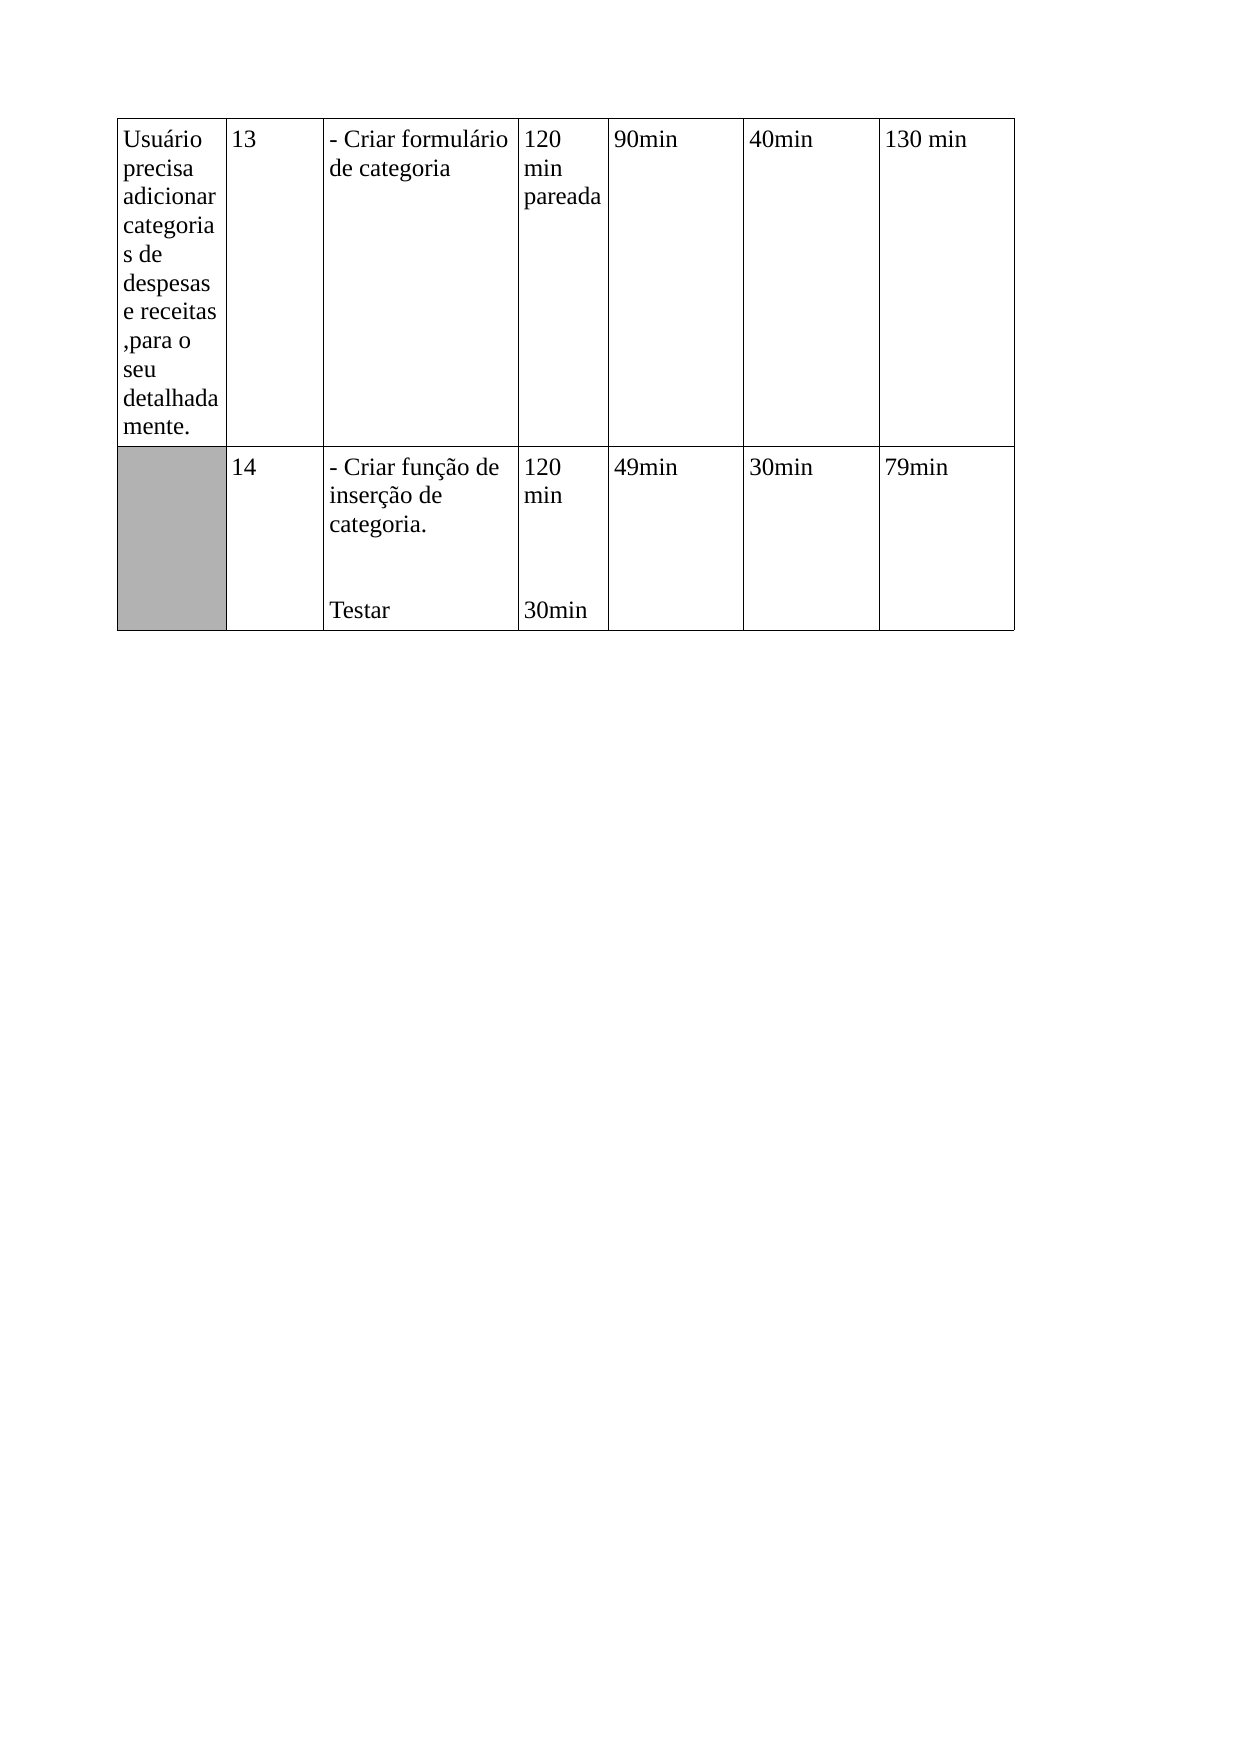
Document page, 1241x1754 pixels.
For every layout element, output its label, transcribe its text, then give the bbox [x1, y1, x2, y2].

table_cell 79min [880, 447, 1014, 630]
table_cell [118, 447, 226, 630]
table_cell 40min [744, 119, 879, 446]
table_cell - Criar função de inserção de categoria. Testar [324, 447, 518, 630]
table_cell 130 min [880, 119, 1014, 446]
table_cell 120 min pareada [519, 119, 608, 446]
table_cell 120 min 30min [519, 447, 608, 630]
table_cell 49min [609, 447, 743, 630]
table_cell 13 [227, 119, 323, 446]
table_cell 90min [609, 119, 743, 446]
table_cell 30min [744, 447, 879, 630]
table_cell - Criar formulário de categoria [324, 119, 518, 446]
table_cell Usuário precisa adicionar categorias de despesas e receitas ,para o seu detalhadamente. [118, 119, 226, 446]
table_cell 14 [227, 447, 323, 630]
